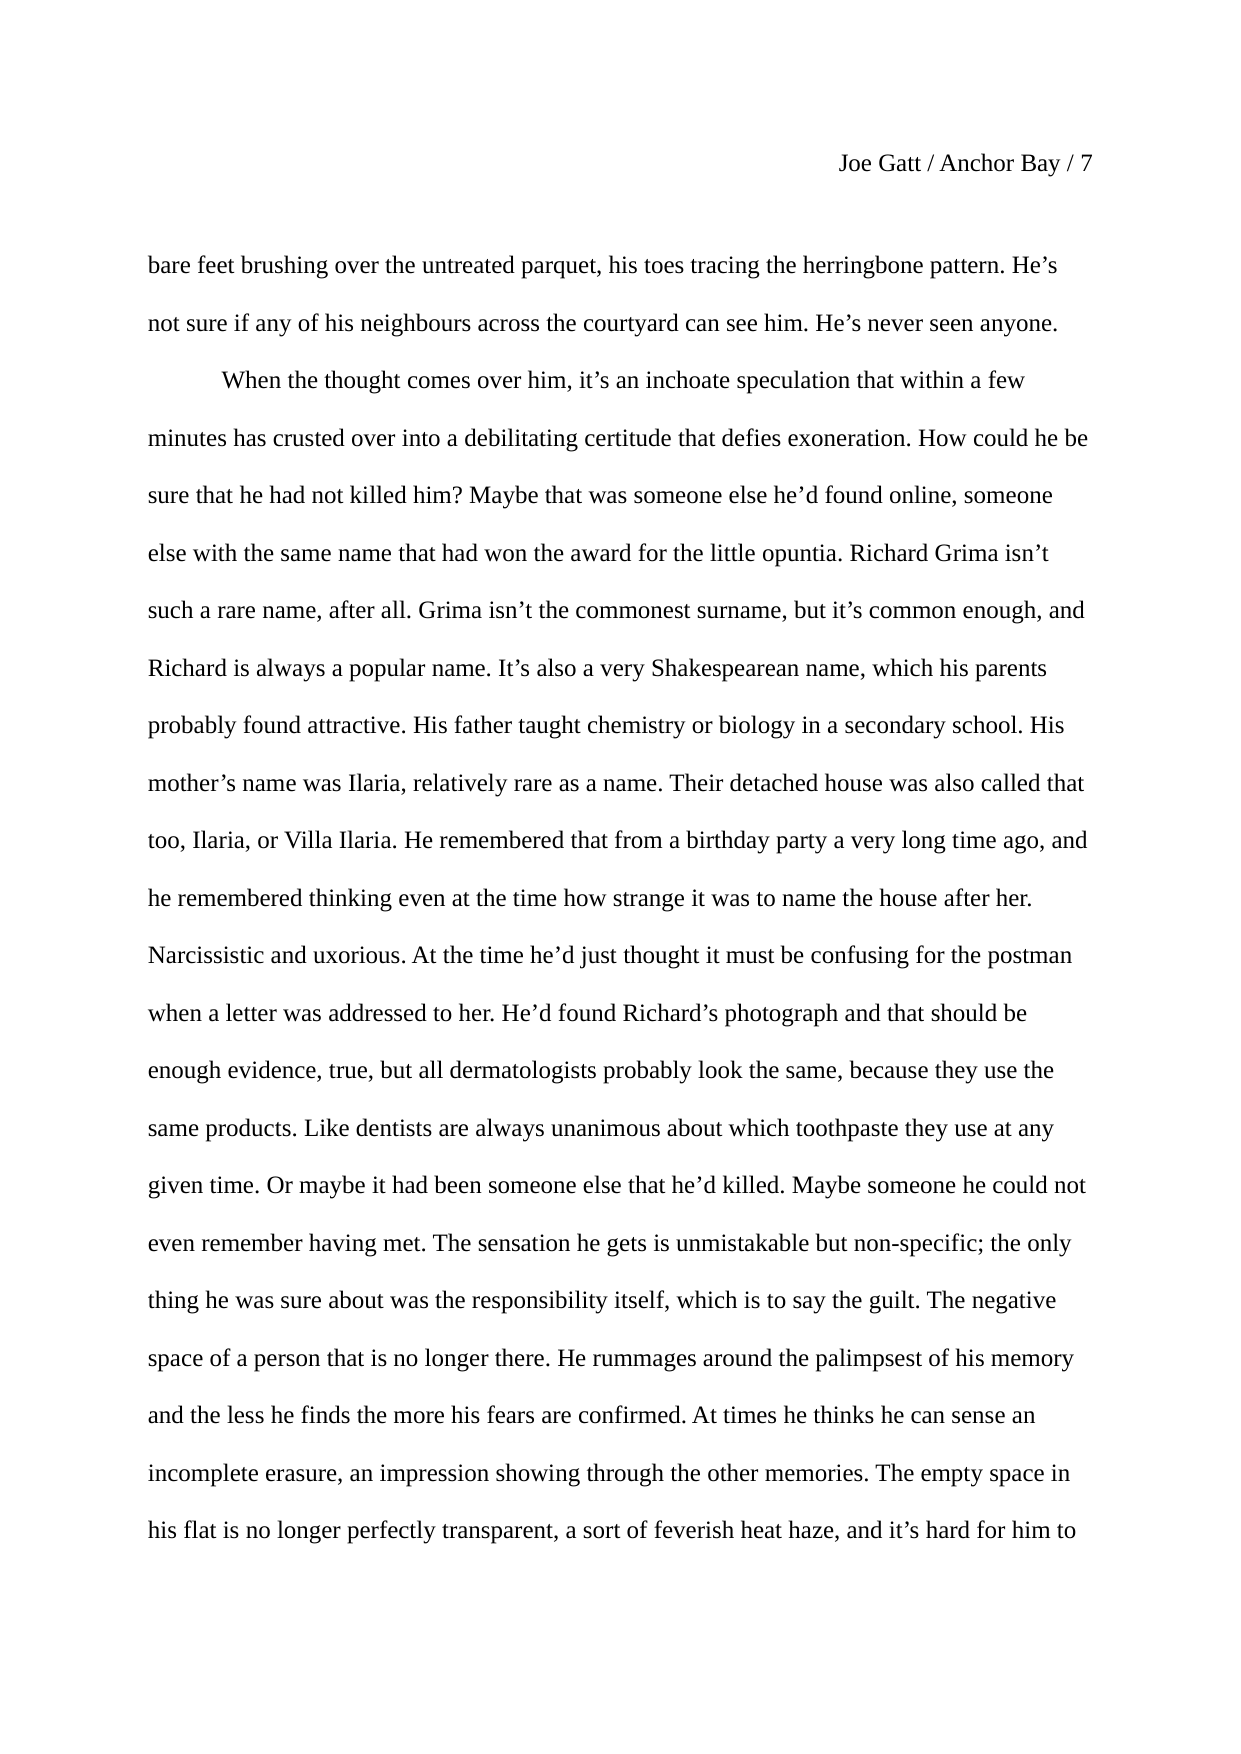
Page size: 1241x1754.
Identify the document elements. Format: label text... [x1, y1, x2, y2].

text When the thought comes over him, it’s an inchoate speculation that within a few minutes has crusted over into a debilitating certitude that defies exoneration. How could he be sure that he had not killed him? Maybe that was someone else he’d found online, someone else with the same name that had won the award for the little opuntia. Richard Grima isn’t such a rare name, after all. Grima isn’t the commonest surname, but it’s common enough, and Richard is always a popular name. It’s also a very Shakespearean name, which his parents probably found attractive. His father taught chemistry or biology in a secondary school. His mother’s name was Ilaria, relatively rare as a name. Their detached house was also called that too, Ilaria, or Villa Ilaria. He remembered that from a birthday party a very long time ago, and he remembered thinking even at the time how strange it was to name the house after her. Narcissistic and uxorious. At the time he’d just thought it must be confusing for the postman when a letter was addressed to her. He’d found Richard’s photograph and that should be enough evidence, true, but all dermatologists probably look the same, because they use the same products. Like dentists are always unanimous about which toothpaste they use at any given time. Or maybe it had been someone else that he’d killed. Maybe someone he could not even remember having met. The sensation he gets is unmistakable but non-specific; the only thing he was sure about was the responsibility itself, which is to say the guilt. The negative space of a person that is no longer there. He rummages around the palimpsest of his memory and the less he finds the more his fears are confirmed. At times he thinks he can sense an incomplete erasure, an impression showing through the other memories. The empty space in his flat is no longer perfectly transparent, a sort of feverish heat haze, and it’s hard for him to [148, 365, 1093, 1544]
text bare feet brushing over the untreated parquet, his toes tracing the herringbone pattern. He’s not sure if any of his neighbours across the courtyard can see him. He’s never seen anyone. [148, 250, 1093, 336]
